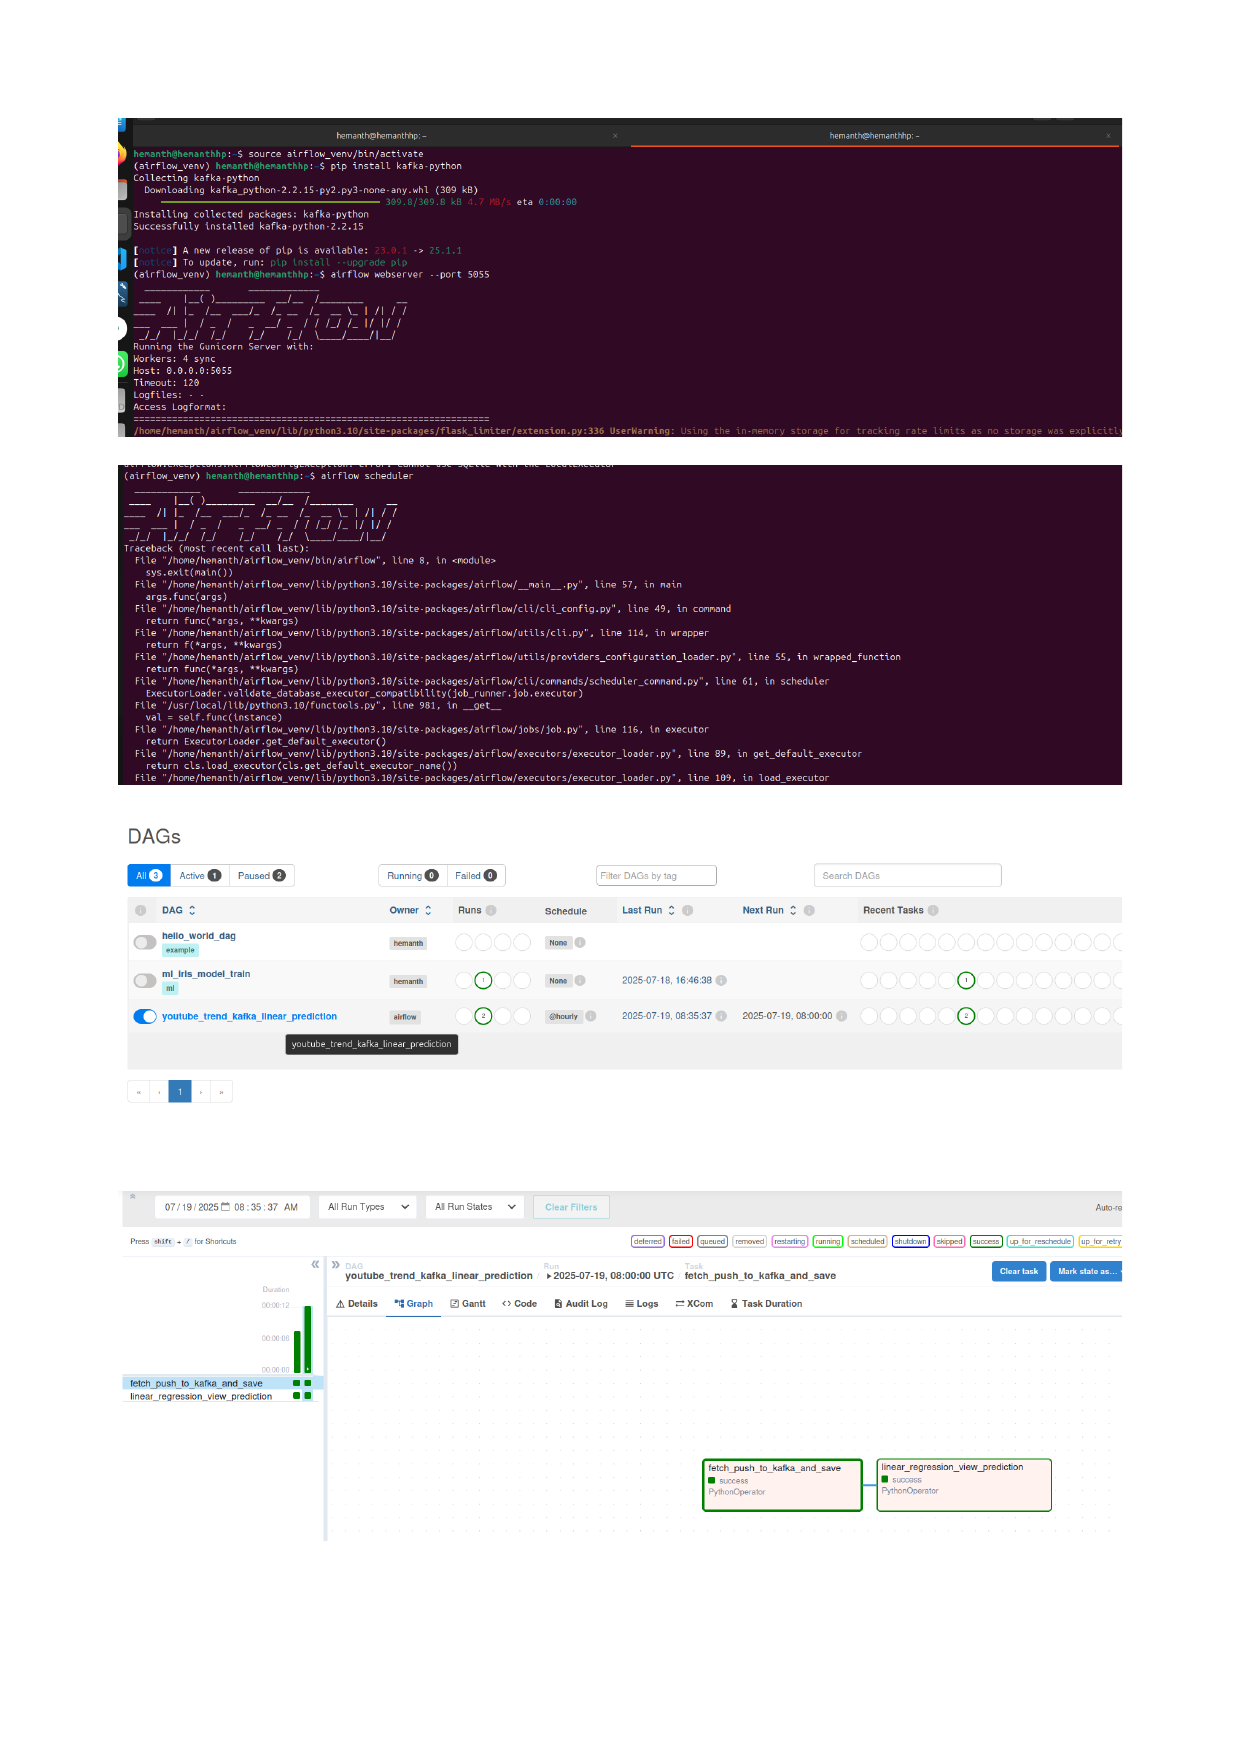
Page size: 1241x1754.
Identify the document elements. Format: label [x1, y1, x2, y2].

picture [118, 813, 1123, 1163]
picture [118, 118, 1123, 437]
picture [118, 465, 1123, 785]
picture [118, 1191, 1123, 1541]
